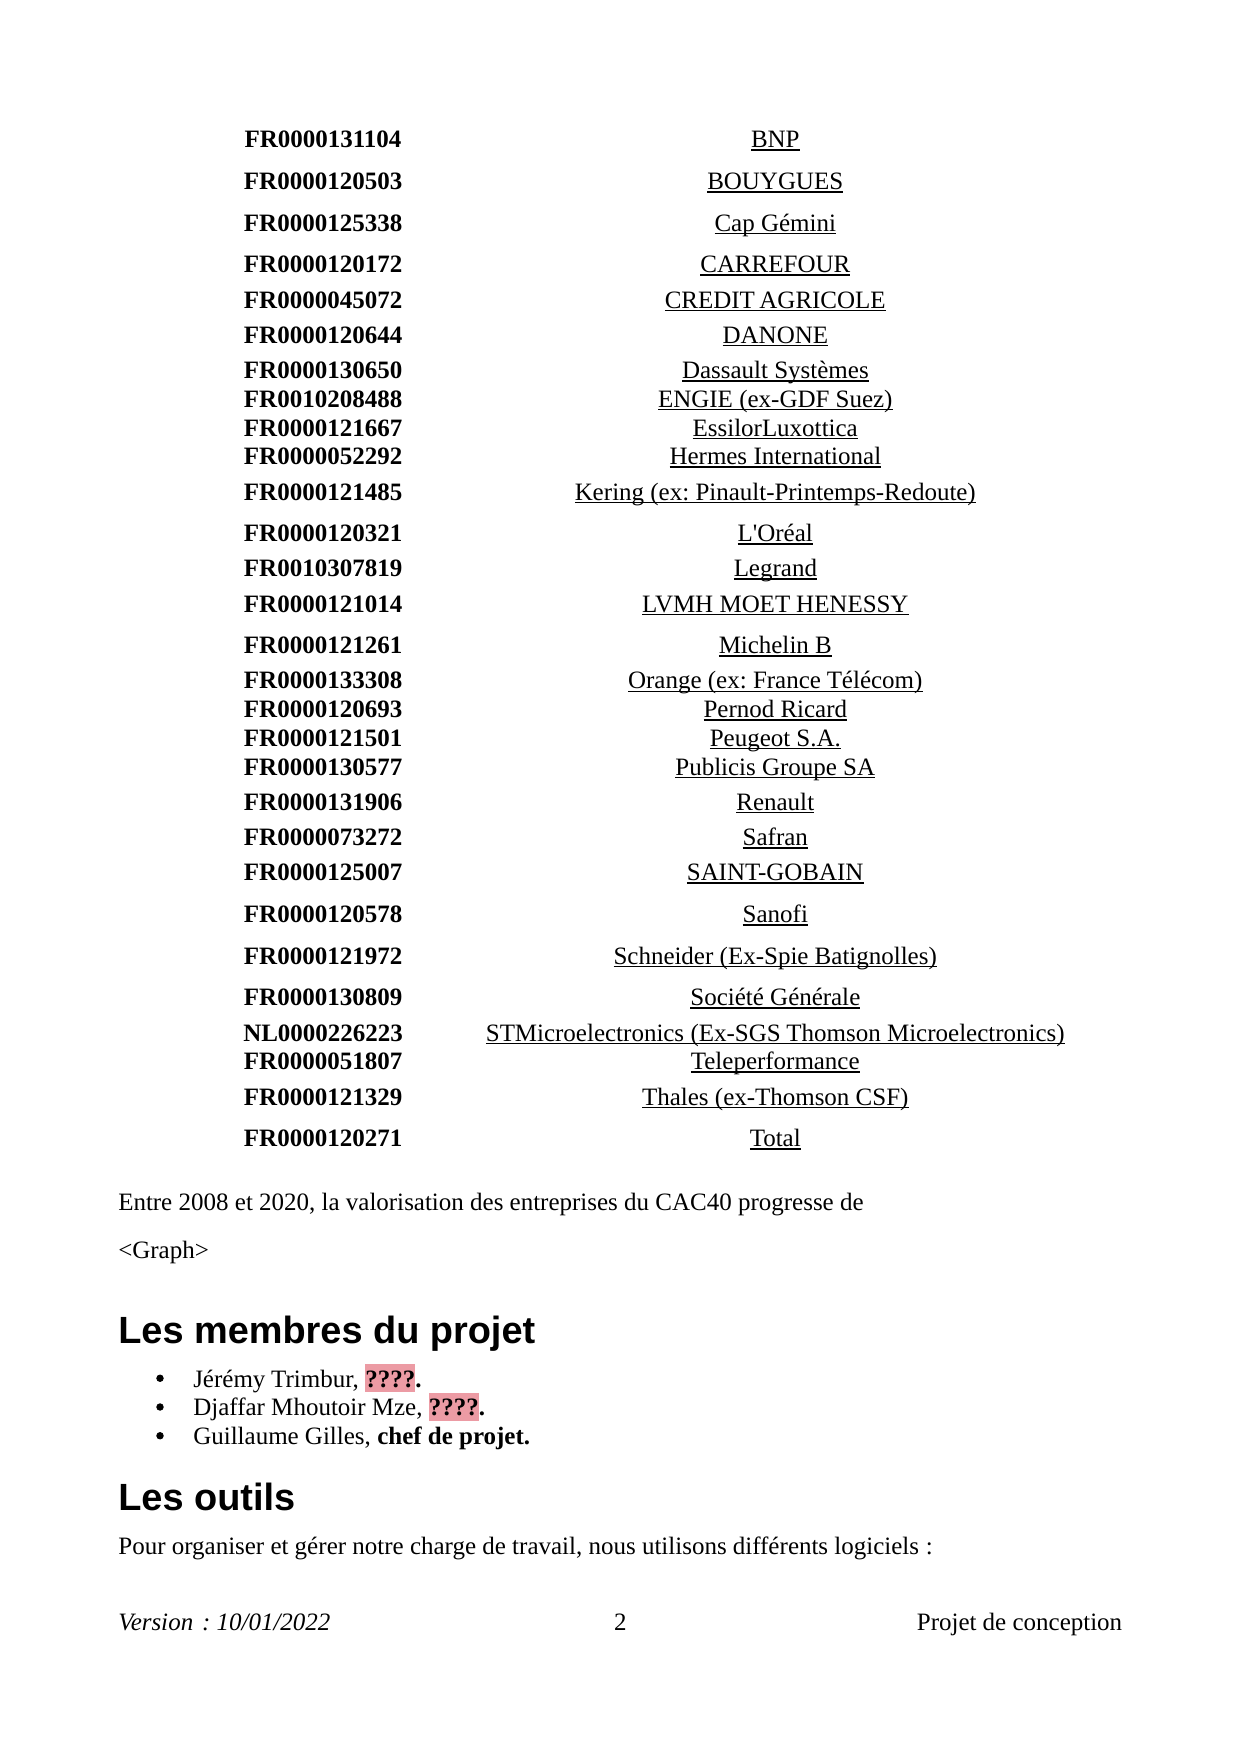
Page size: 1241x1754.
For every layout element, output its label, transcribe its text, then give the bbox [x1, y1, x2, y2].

subtitle Les membres du projet [118, 1307, 1122, 1351]
table_cell Kering (ex: Pinault-Printemps-Redoute) [473, 470, 1077, 512]
table_cell SAINT-GOBAIN [473, 851, 1077, 893]
table_cell FR0000120693 [173, 694, 473, 723]
subtitle Les outils [118, 1475, 1122, 1518]
table_cell FR0000125338 [173, 201, 473, 243]
table_cell FR0010208488 [173, 384, 473, 413]
table_cell FR0000130809 [173, 976, 473, 1018]
table_cell FR0000120172 [173, 243, 473, 285]
table_cell Total [473, 1117, 1077, 1158]
table_cell FR0000121485 [173, 470, 473, 512]
table_cell Cap Gémini [473, 201, 1077, 243]
table_cell Safran [473, 822, 1077, 851]
table_cell FR0000130577 [173, 752, 473, 781]
table_cell Pernod Ricard [473, 694, 1077, 723]
table_cell LVMH MOET HENESSY [473, 582, 1077, 624]
table_cell Legrand [473, 554, 1077, 582]
table_cell FR0000121329 [173, 1075, 473, 1117]
table_cell Sanofi [473, 893, 1077, 934]
text <Graph> [118, 1235, 1122, 1264]
table_cell Orange (ex: France Télécom) [473, 666, 1077, 694]
table_cell FR0000133308 [173, 666, 473, 694]
table_cell CARREFOUR [473, 243, 1077, 285]
table_cell L'Oréal [473, 512, 1077, 553]
table_cell FR0000121667 [173, 413, 473, 441]
table_cell Michelin B [473, 624, 1077, 666]
table_cell FR0010307819 [173, 554, 473, 582]
table_cell EssilorLuxottica [473, 413, 1077, 441]
table_cell Société Générale [473, 976, 1077, 1018]
table_cell FR0000131104 [173, 118, 473, 160]
table_cell FR0000121501 [173, 723, 473, 752]
table_cell FR0000120321 [173, 512, 473, 553]
text Pour organiser et gérer notre charge de travail, nous utilisons différents logiciels : [118, 1531, 1122, 1560]
text Entre 2008 et 2020, la valorisation des entreprises du CAC40 progresse de [118, 1187, 1122, 1216]
table_cell FR0000120271 [173, 1117, 473, 1158]
table_cell DANONE [473, 314, 1077, 355]
table_cell Schneider (Ex-Spie Batignolles) [473, 934, 1077, 976]
table_cell Peugeot S.A. [473, 723, 1077, 752]
table_cell Thales (ex-Thomson CSF) [473, 1075, 1077, 1117]
list Guillaume Gilles, chef de projet. [156, 1421, 1122, 1450]
table_cell FR0000120644 [173, 314, 473, 355]
table_cell Dassault Systèmes [473, 355, 1077, 384]
table_cell FR0000052292 [173, 441, 473, 470]
table_cell Publicis Groupe SA [473, 752, 1077, 781]
list Jérémy Trimbur, ????. [156, 1364, 1122, 1392]
table_cell FR0000073272 [173, 822, 473, 851]
table_cell BOUYGUES [473, 160, 1077, 201]
table_cell Hermes International [473, 441, 1077, 470]
table_cell FR0000121261 [173, 624, 473, 666]
table_cell FR0000131906 [173, 781, 473, 822]
table_cell FR0000120503 [173, 160, 473, 201]
table_cell NL0000226223 [173, 1018, 473, 1046]
table_cell FR0000125007 [173, 851, 473, 893]
list Djaffar Mhoutoir Mze, ????. [156, 1392, 1122, 1421]
table_cell FR0000045072 [173, 285, 473, 313]
table_cell FR0000121014 [173, 582, 473, 624]
table_cell STMicroelectronics (Ex-SGS Thomson Microelectronics) [473, 1018, 1077, 1046]
table_cell Renault [473, 781, 1077, 822]
table_cell CREDIT AGRICOLE [473, 285, 1077, 313]
table_cell ENGIE (ex-GDF Suez) [473, 384, 1077, 413]
table_cell BNP [473, 118, 1077, 160]
table_cell FR0000130650 [173, 355, 473, 384]
table_cell Teleperformance [473, 1046, 1077, 1075]
table_cell FR0000051807 [173, 1046, 473, 1075]
table_cell FR0000121972 [173, 934, 473, 976]
table_cell FR0000120578 [173, 893, 473, 934]
